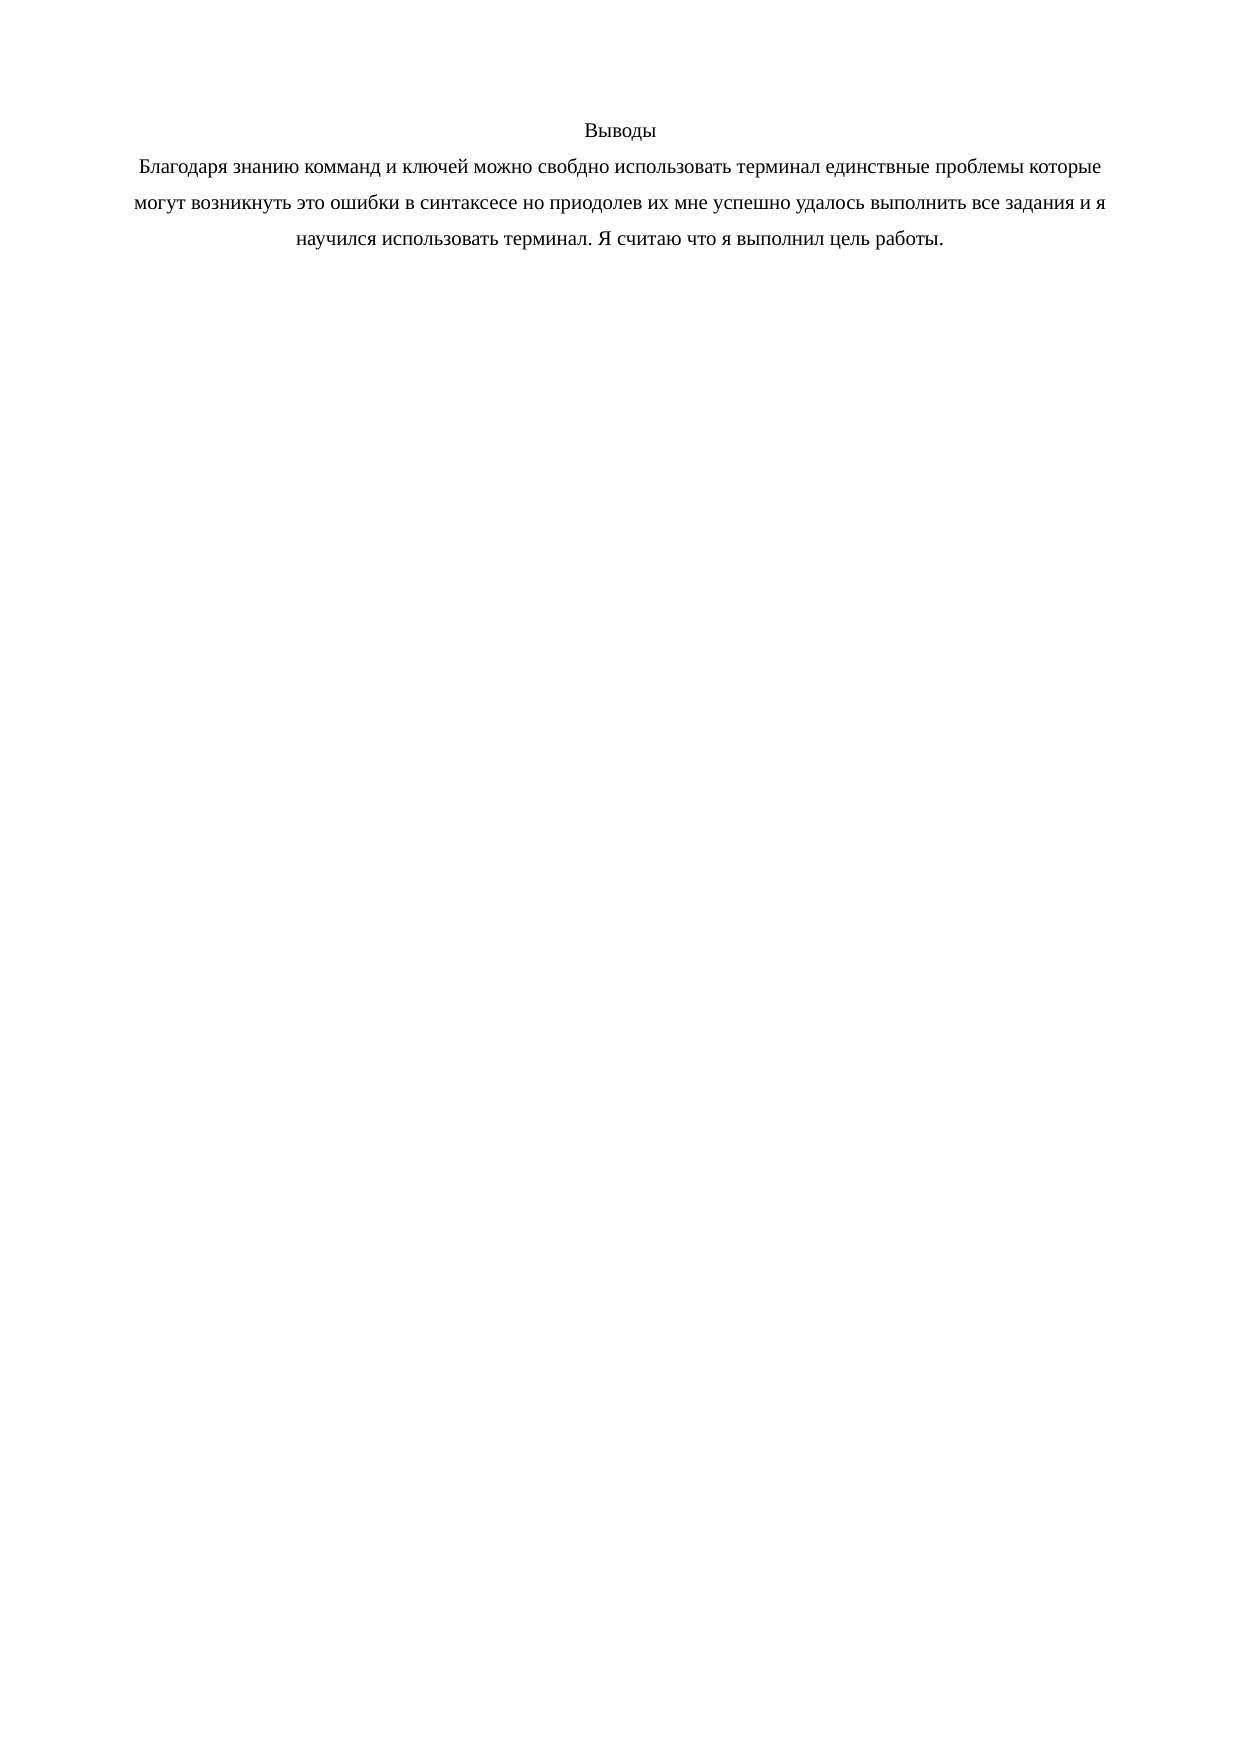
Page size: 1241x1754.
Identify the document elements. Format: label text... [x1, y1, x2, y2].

text Выводы [118, 118, 1122, 142]
text Благодаря знанию комманд и ключей можно свобдно использовать терминал единствные проблемы которые могут возникнуть это ошибки в синтаксесе но приодолев их мне успешно удалось выполнить все задания и я научился использовать терминал. Я считаю что я выполнил цель работы. [118, 154, 1122, 250]
